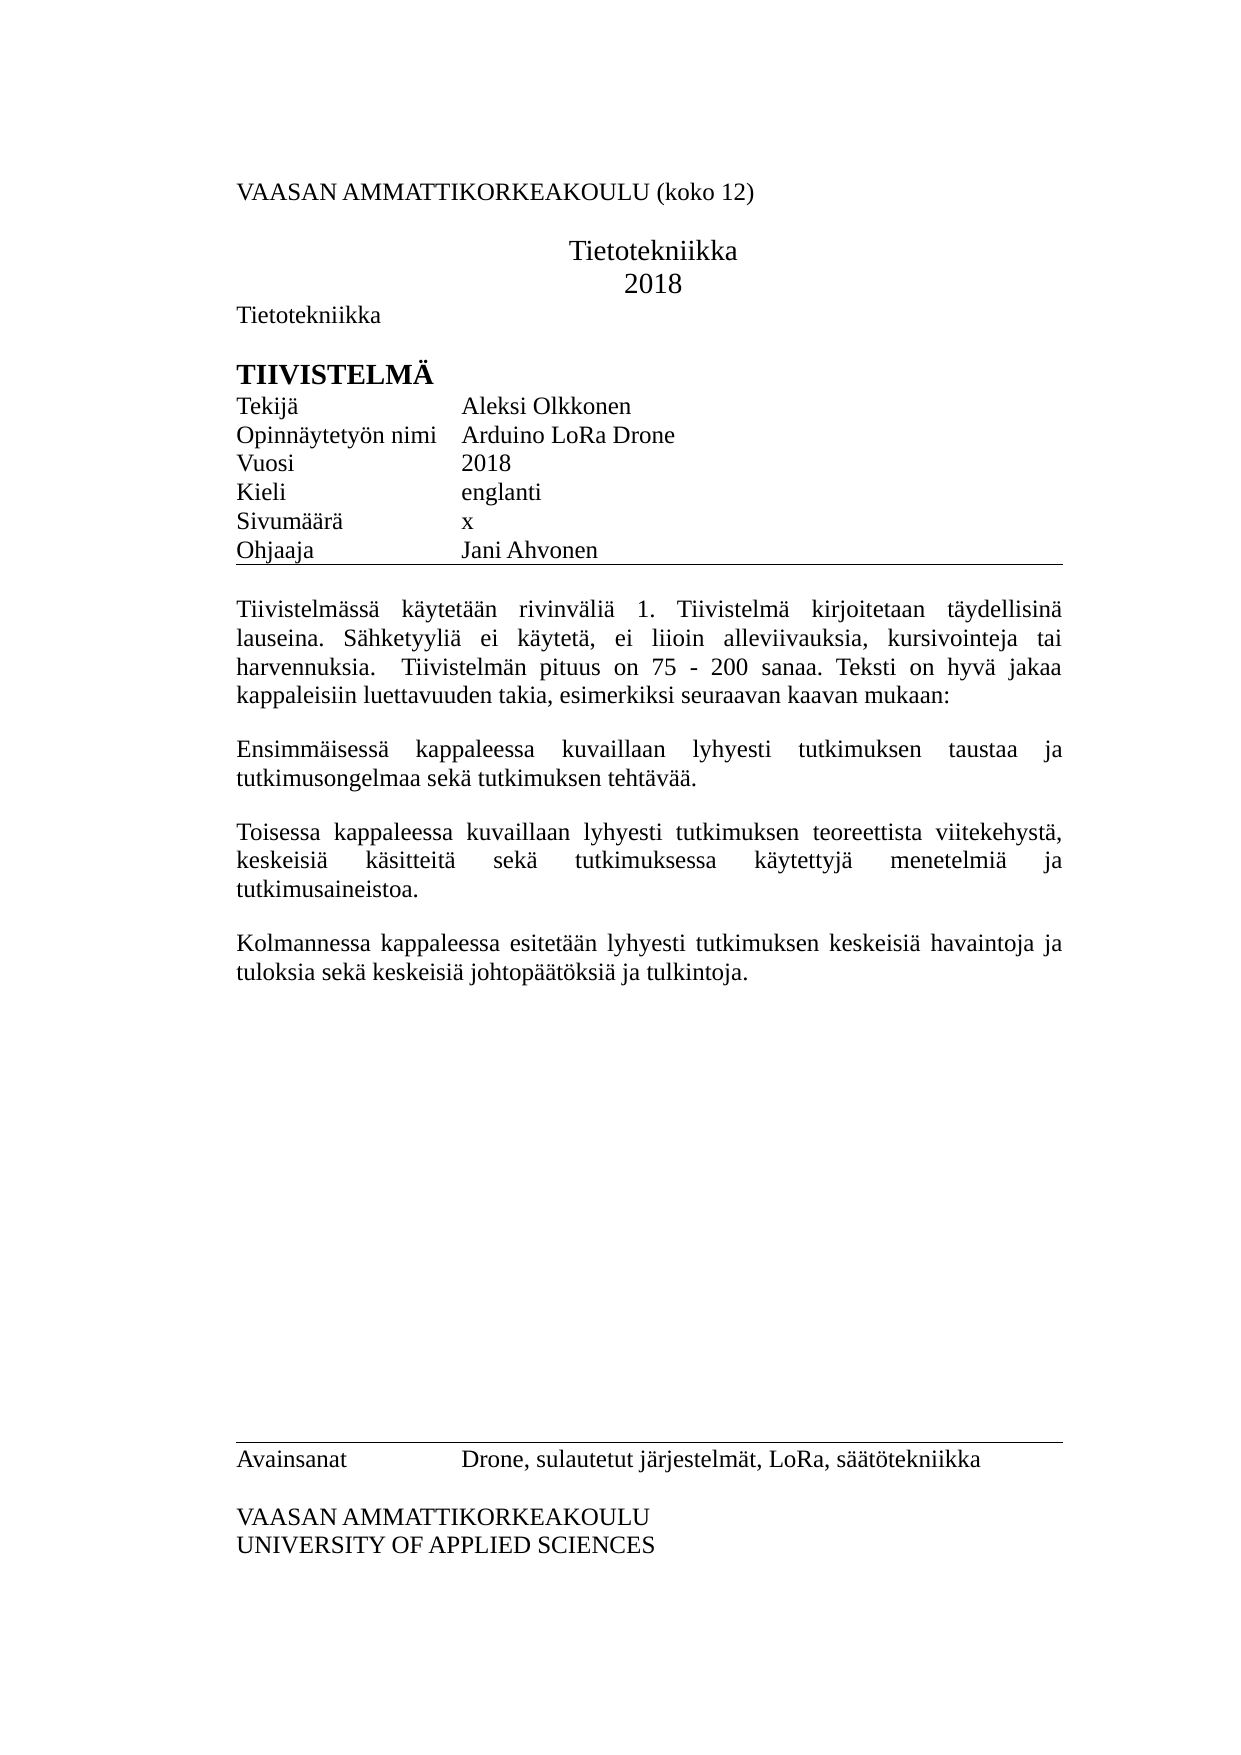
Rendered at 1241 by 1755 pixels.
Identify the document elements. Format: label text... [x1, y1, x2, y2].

text Sivumäärä x [236, 506, 1063, 535]
text Toisessa kappaleessa kuvaillaan lyhyesti tutkimuksen teoreettista viitekehystä, keskeisiä käsitteitä sekä tutkimuksessa käytettyjä menetelmiä ja tutkimusaineistoa. [236, 817, 1063, 903]
text UNIVERSITY OF APPLIED SCIENCES [236, 1530, 1063, 1559]
text Avainsanat Drone, sulautetut järjestelmät, LoRa, säätötekniikka [236, 1443, 1063, 1473]
table_cell 2018 [251, 266, 1067, 300]
text Tiivistelmässä käytetään rivinväliä 1. Tiivistelmä kirjoitetaan täydellisinä lauseina. Sähketyyliä ei käytetä, ei liioin alleviivauksia, kursivointeja tai harvennuksia. Tiivistelmän pituus on 75 - 200 sanaa. Teksti on hyvä jakaa kappaleisiin luettavuuden takia, esimerkiksi seuraavan kaavan mukaan: [236, 594, 1063, 709]
text Ensimmäisessä kappaleessa kuvaillaan lyhyesti tutkimuksen taustaa ja tutkimusongelmaa sekä tutkimuksen tehtävää. [236, 734, 1063, 792]
text Tietotekniikka [236, 206, 1063, 329]
text Opinnäytetyön nimi Arduino LoRa Drone [236, 420, 1063, 448]
text Ohjaaja Jani Ahvonen [236, 535, 1063, 563]
text Vuosi 2018 Kieli englanti [236, 448, 1063, 506]
text Kolmannessa kappaleessa esitetään lyhyesti tutkimuksen keskeisiä havaintoja ja tuloksia sekä keskeisiä johtopäätöksiä ja tulkintoja. [236, 928, 1063, 986]
text VAASAN AMMATTIKORKEAKOULU (koko 12) [236, 177, 1063, 206]
table_header Tietotekniikka [251, 233, 1067, 266]
text VAASAN AMMATTIKORKEAKOULU [236, 1502, 1063, 1530]
text TIIVISTELMÄ [236, 357, 1063, 391]
text Tekijä Aleksi Olkkonen [236, 391, 1063, 420]
